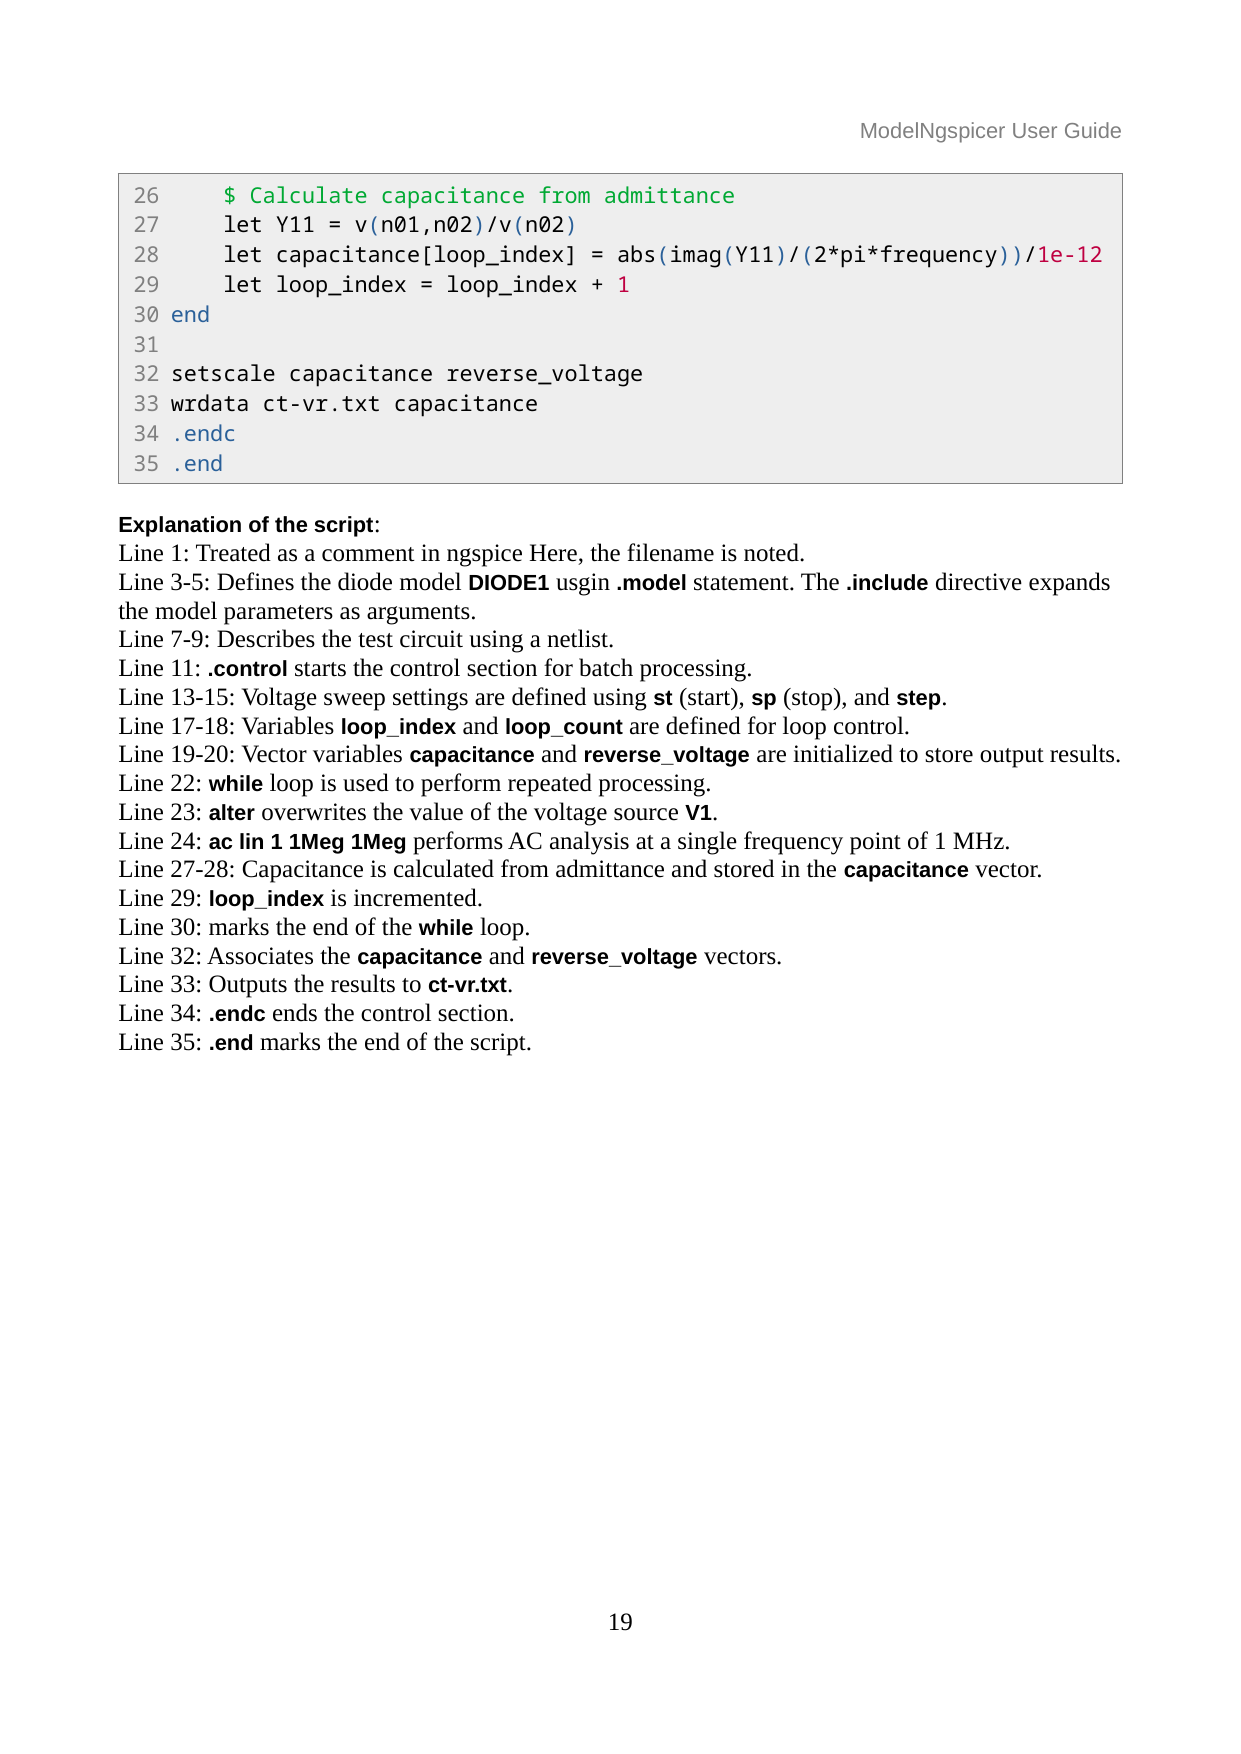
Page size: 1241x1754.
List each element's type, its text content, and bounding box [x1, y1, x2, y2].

text Line 27-28: Capacitance is calculated from admittance and stored in the capacitance vector. [118, 854, 1122, 883]
text Line 35: .end marks the end of the script. [118, 1027, 1122, 1056]
text Line 33: Outputs the results to ct-vr.txt. [118, 969, 1122, 998]
text Line 23: alter overwrites the value of the voltage source V1. [118, 797, 1122, 826]
text Line 29: loop_index is incremented. [118, 883, 1122, 912]
text Line 7-9: Describes the test circuit using a netlist. [118, 624, 1122, 653]
text Line 1: Treated as a comment in ngspice Here, the filename is noted. [118, 538, 1122, 567]
text Line 19-20: Vector variables capacitance and reverse_voltage are initialized to store output results. [118, 739, 1122, 768]
text Line 17-18: Variables loop_index and loop_count are defined for loop control. [118, 711, 1122, 739]
text Line 32: Associates the capacitance and reverse_voltage vectors. [118, 941, 1122, 969]
text Line 22: while loop is used to perform repeated processing. [118, 768, 1122, 797]
table_header $ Calculate capacitance from admittance let Y11 = v(n01,n02)/v(n02) let capacitance[loop_index] = abs(imag(Y11)/(2*pi*frequency))/1e-12 let loop_index = loop_index + 1 end setscale capacitance reverse_voltage wrdata ct-vr.txt capacitance .endc .end [165, 174, 1122, 483]
text Line 34: .endc ends the control section. [118, 998, 1122, 1027]
text Explanation of the script: [118, 509, 1122, 538]
text Line 30: marks the end of the while loop. [118, 912, 1122, 941]
text Line 3-5: Defines the diode model DIODE1 usgin .model statement. The .include directive expands the model parameters as arguments. [118, 567, 1122, 624]
text Line 11: .control starts the control section for batch processing. [118, 653, 1122, 682]
text Line 24: ac lin 1 1Meg 1Meg performs AC analysis at a single frequency point of 1 MHz. [118, 826, 1122, 854]
text Line 13-15: Voltage sweep settings are defined using st (start), sp (stop), and step. [118, 682, 1122, 711]
table_header 26 27 28 29 30 31 32 33 34 35 [119, 174, 165, 483]
